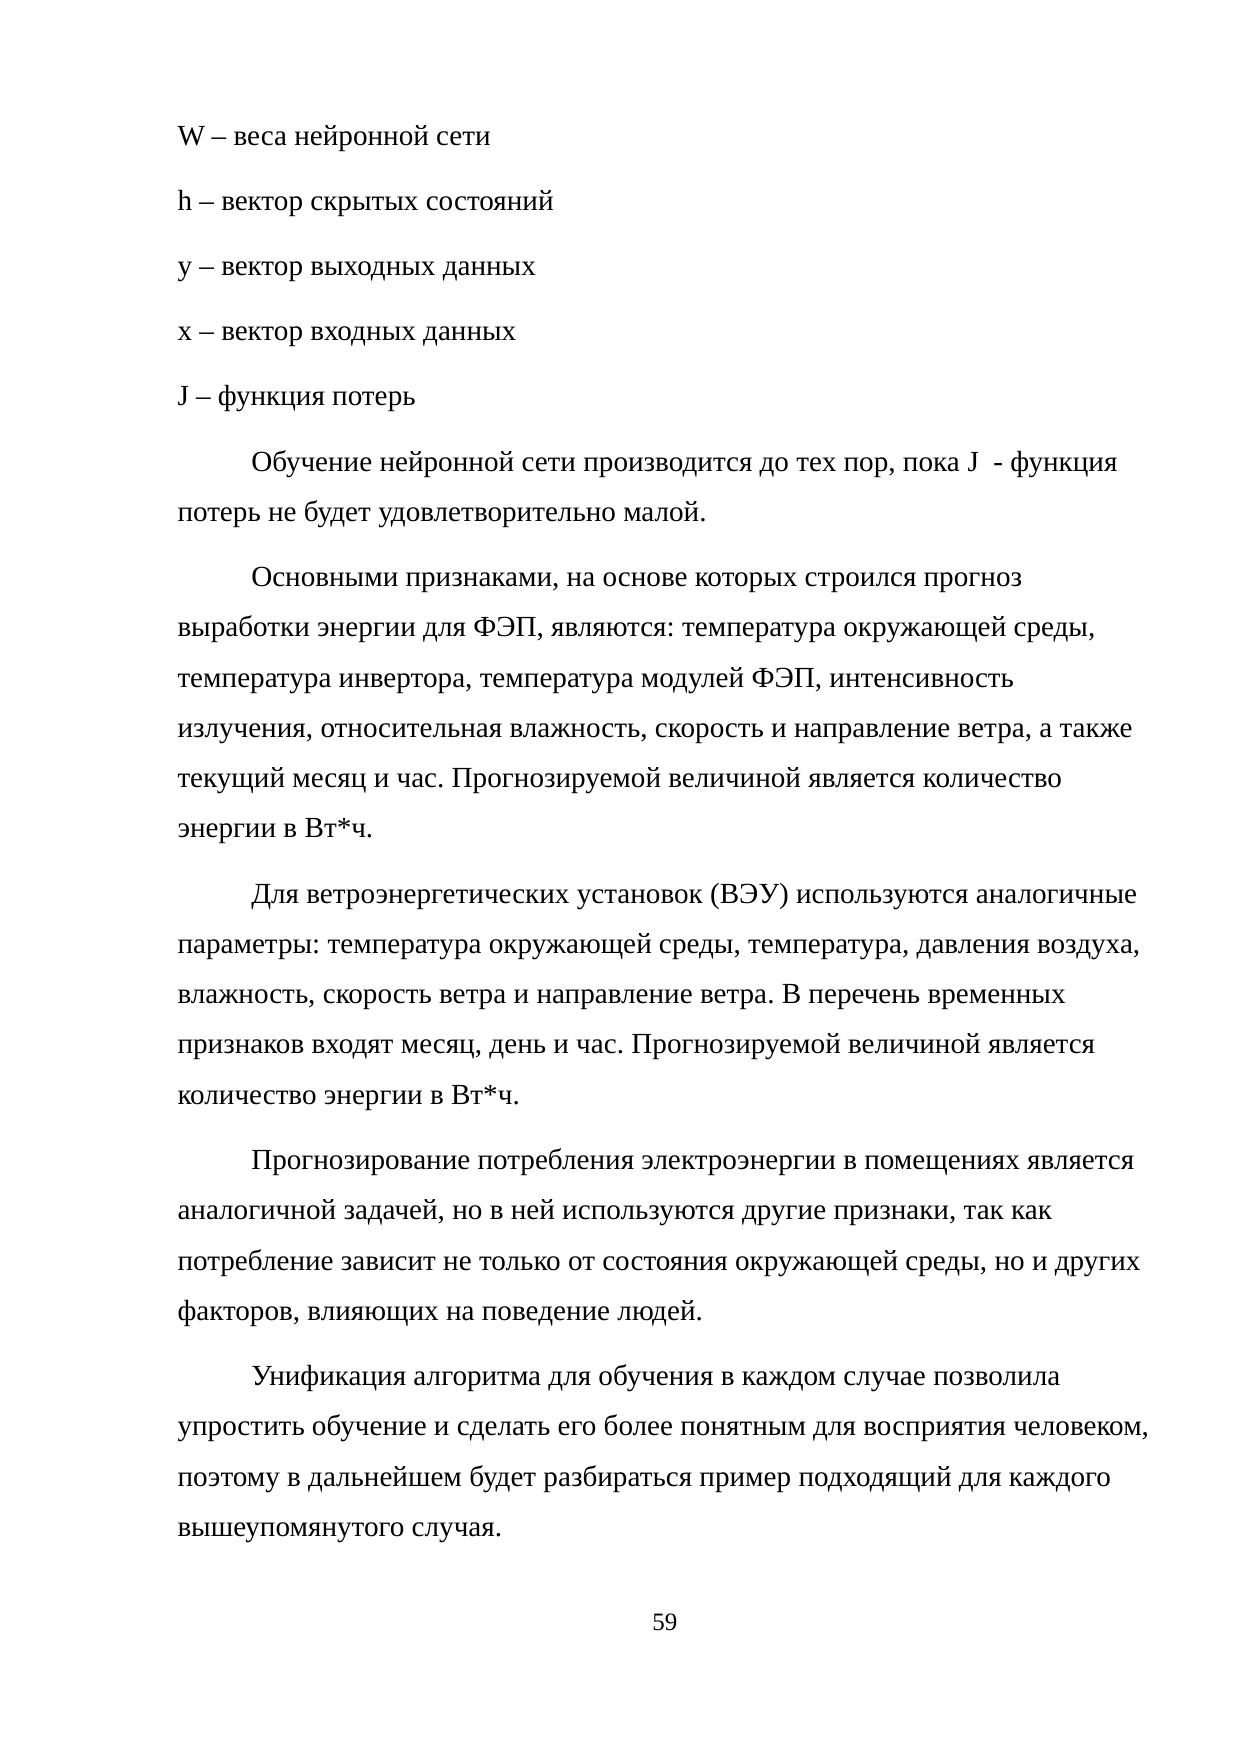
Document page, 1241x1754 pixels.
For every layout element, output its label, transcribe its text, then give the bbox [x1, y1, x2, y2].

text y – вектор выходных данных [177, 248, 1152, 282]
text x – вектор входных данных [177, 313, 1152, 347]
text Основными признаками, на основе которых строился прогноз выработки энергии для ФЭП, являются: температура окружающей среды, температура инвертора, температура модулей ФЭП, интенсивность излучения, относительная влажность, скорость и направление ветра, а также текущий месяц и час. Прогнозируемой величиной является количество энергии в Вт*ч. [177, 559, 1152, 844]
text W – веса нейронной сети [177, 118, 1152, 152]
text Прогнозирование потребления электроэнергии в помещениях является аналогичной задачей, но в ней используются другие признаки, так как потребление зависит не только от состояния окружающей среды, но и других факторов, влияющих на поведение людей. [177, 1142, 1152, 1327]
text Для ветроэнергетических установок (ВЭУ) используются аналогичные параметры: температура окружающей среды, температура, давления воздуха, влажность, скорость ветра и направление ветра. В перечень временных признаков входят месяц, день и час. Прогнозируемой величиной является количество энергии в Вт*ч. [177, 876, 1152, 1111]
text J – функция потерь [177, 378, 1152, 412]
text Унификация алгоритма для обучения в каждом случае позволила упростить обучение и сделать его более понятным для восприятия человеком, поэтому в дальнейшем будет разбираться пример подходящий для каждого вышеупомянутого случая. [177, 1358, 1152, 1543]
text h – вектор скрытых состояний [177, 183, 1152, 217]
text Обучение нейронной сети производится до тех пор, пока J - функция потерь не будет удовлетворительно малой. [177, 444, 1152, 527]
